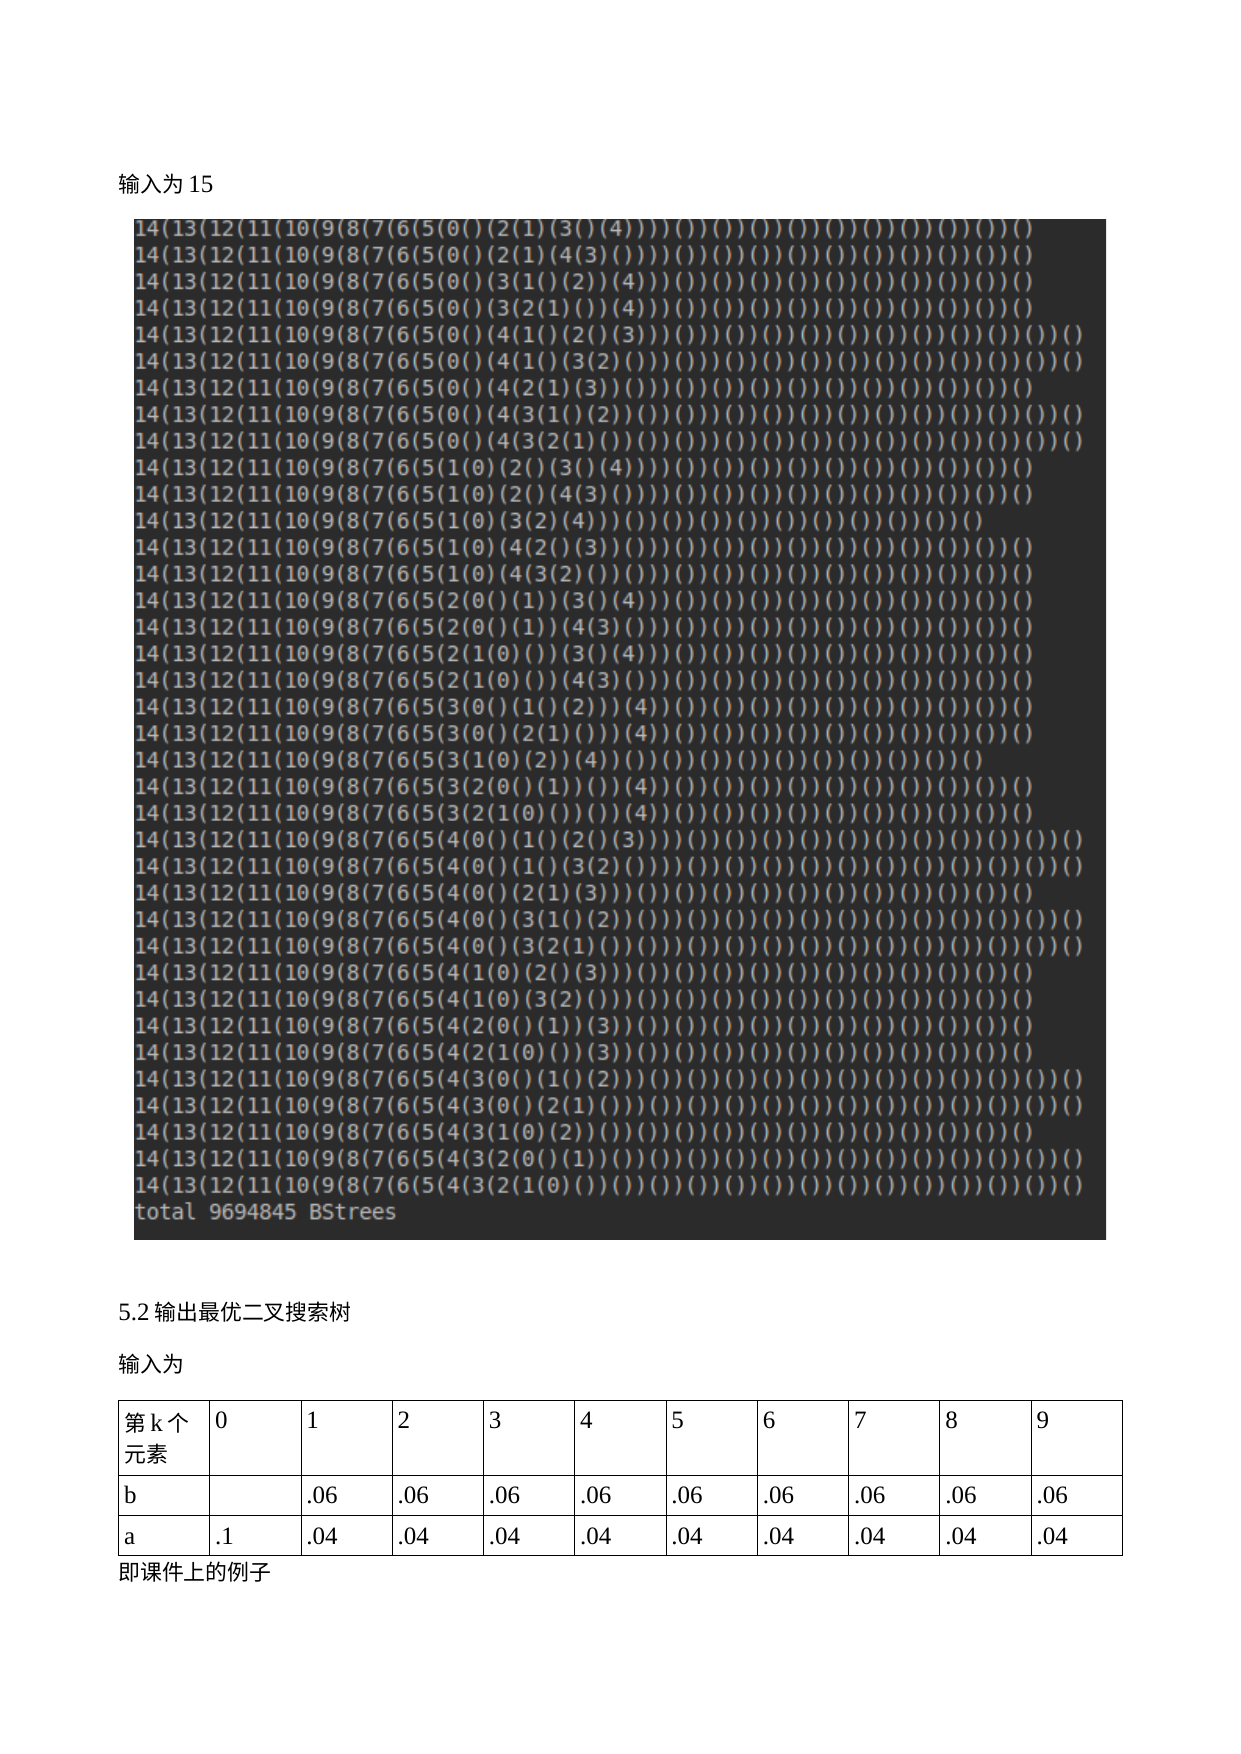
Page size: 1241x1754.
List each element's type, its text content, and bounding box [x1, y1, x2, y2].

table_cell .04 [393, 1516, 483, 1555]
table_cell .04 [484, 1516, 574, 1555]
table_header 8 [940, 1401, 1031, 1475]
table_cell .06 [575, 1476, 666, 1515]
table_header 6 [758, 1401, 848, 1475]
table_cell .04 [667, 1516, 757, 1555]
table_cell [210, 1476, 301, 1515]
table_header 3 [484, 1401, 574, 1475]
table_cell .04 [1032, 1516, 1122, 1555]
table_cell .04 [758, 1516, 848, 1555]
table_cell .04 [849, 1516, 939, 1555]
table_cell .04 [575, 1516, 666, 1555]
text 输入为 [118, 1347, 1122, 1379]
table_cell .06 [1032, 1476, 1122, 1515]
table_cell .06 [940, 1476, 1031, 1515]
table_cell a [119, 1516, 209, 1555]
table_cell .06 [302, 1476, 392, 1515]
table_cell .06 [484, 1476, 574, 1515]
picture [134, 219, 1107, 1240]
text 5.2输出最优二叉搜索树 [118, 1295, 1122, 1326]
table_cell .04 [940, 1516, 1031, 1555]
table_cell .04 [302, 1516, 392, 1555]
table_cell .1 [210, 1516, 301, 1555]
table_cell .06 [849, 1476, 939, 1515]
table_header 第k个元素 [119, 1401, 209, 1475]
table_cell b [119, 1476, 209, 1515]
table_header 1 [302, 1401, 392, 1475]
table_cell .06 [667, 1476, 757, 1515]
table_header 5 [667, 1401, 757, 1475]
table_cell .06 [758, 1476, 848, 1515]
table_header 4 [575, 1401, 666, 1475]
text 即课件上的例子 [118, 1556, 1122, 1587]
table_header 9 [1032, 1401, 1122, 1475]
text 输入为15 [118, 167, 1122, 199]
table_cell .06 [393, 1476, 483, 1515]
table_header 7 [849, 1401, 939, 1475]
table_header 0 [210, 1401, 301, 1475]
table_header 2 [393, 1401, 483, 1475]
